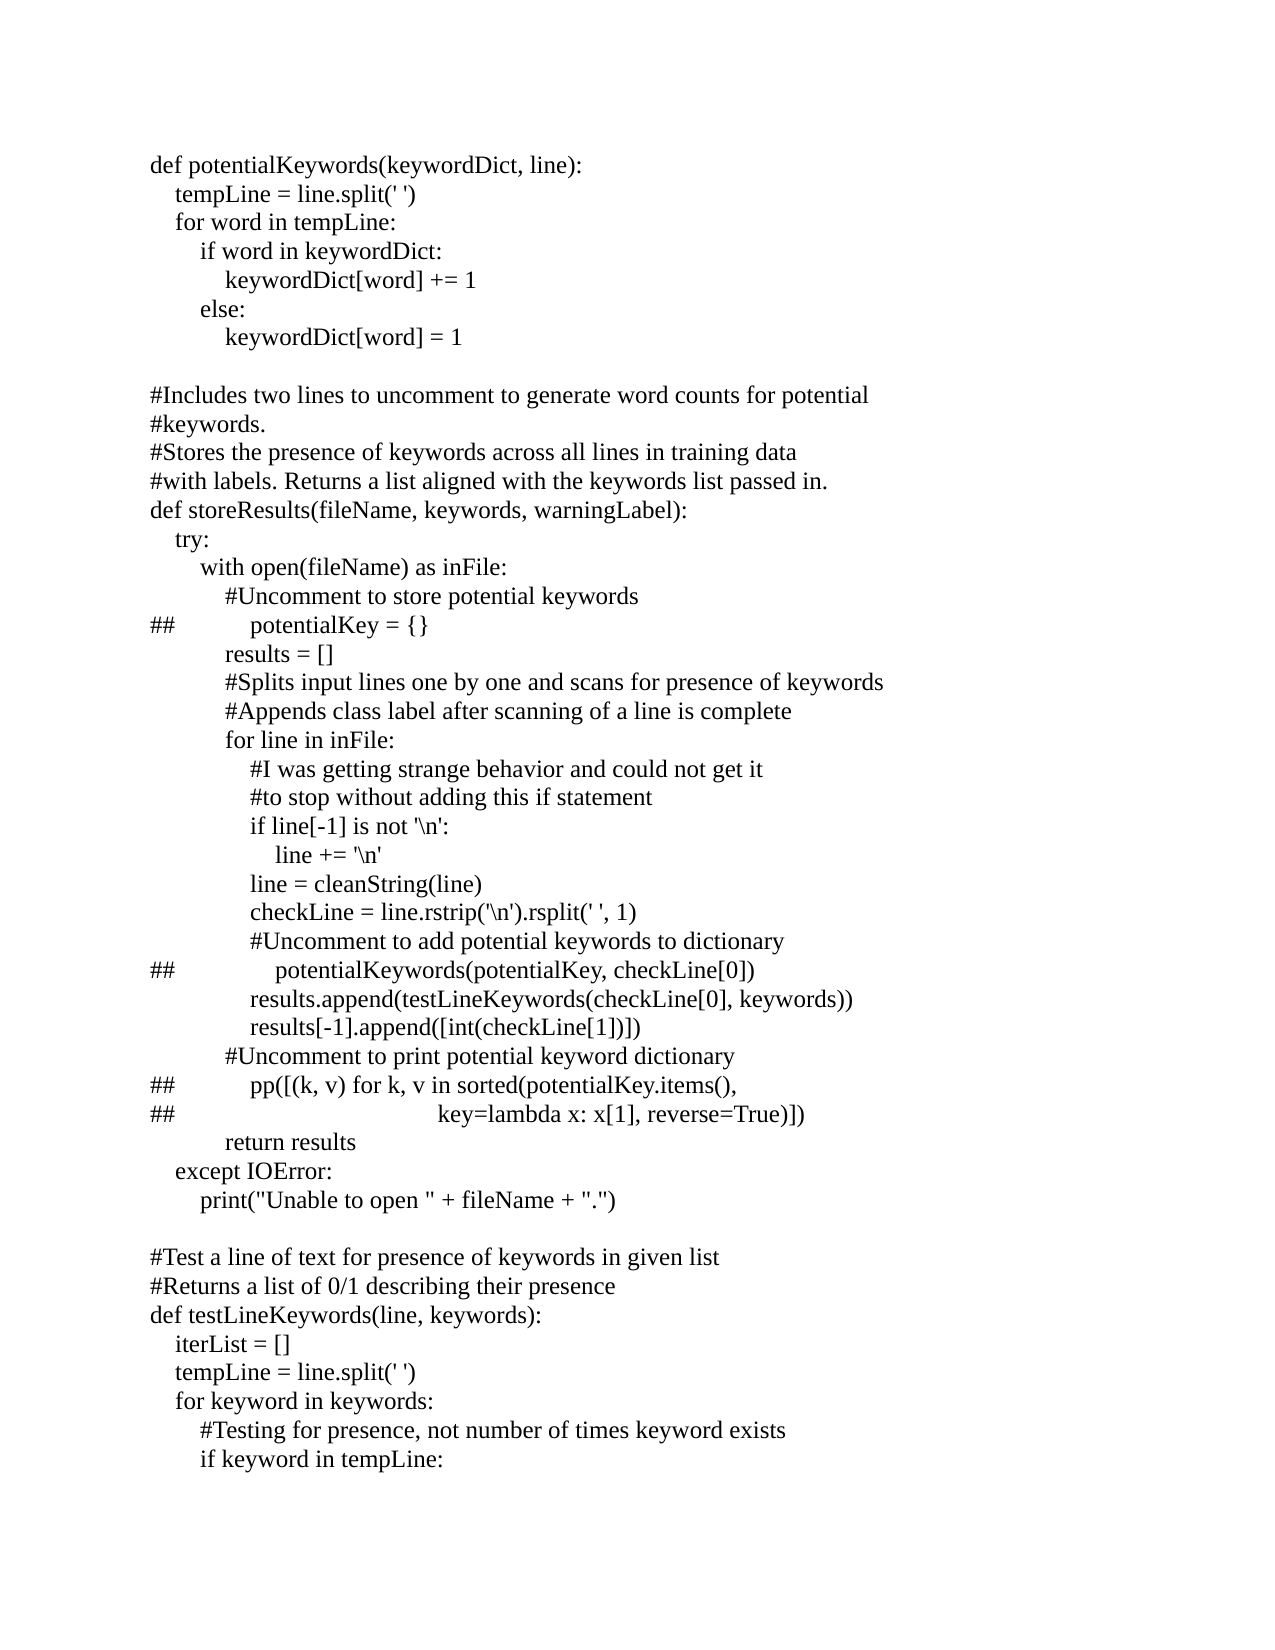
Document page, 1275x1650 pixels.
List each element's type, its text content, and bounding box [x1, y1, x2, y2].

text checkLine = line.rstrip('\n').rsplit(' ', 1) [150, 897, 1125, 926]
text ## pp([(k, v) for k, v in sorted(potentialKey.items(), [150, 1070, 1125, 1099]
text #Uncomment to add potential keywords to dictionary [150, 926, 1125, 955]
text tempLine = line.split(' ') [150, 1357, 1125, 1386]
text else: [150, 294, 1125, 322]
text #keywords. [150, 409, 1125, 437]
text print("Unable to open " + fileName + ".") [150, 1185, 1125, 1214]
text keywordDict[word] += 1 [150, 265, 1125, 294]
text tempLine = line.split(' ') [150, 179, 1125, 207]
text #Appends class label after scanning of a line is complete [150, 696, 1125, 725]
text if word in keywordDict: [150, 236, 1125, 265]
text for word in tempLine: [150, 207, 1125, 236]
text #Uncomment to store potential keywords [150, 581, 1125, 610]
text def storeResults(fileName, keywords, warningLabel): [150, 495, 1125, 524]
text #Includes two lines to uncomment to generate word counts for potential [150, 380, 1125, 409]
text results[-1].append([int(checkLine[1])]) [150, 1012, 1125, 1041]
text with open(fileName) as inFile: [150, 552, 1125, 581]
text #I was getting strange behavior and could not get it [150, 754, 1125, 782]
text keywordDict[word] = 1 [150, 322, 1125, 351]
text results.append(testLineKeywords(checkLine[0], keywords)) [150, 984, 1125, 1012]
text return results [150, 1127, 1125, 1156]
text #Splits input lines one by one and scans for presence of keywords [150, 667, 1125, 696]
text #Stores the presence of keywords across all lines in training data [150, 437, 1125, 466]
text line = cleanString(line) [150, 869, 1125, 897]
text for keyword in keywords: [150, 1386, 1125, 1415]
text def potentialKeywords(keywordDict, line): [150, 150, 1125, 179]
text if keyword in tempLine: [150, 1444, 1125, 1472]
text if line[-1] is not '\n': [150, 811, 1125, 840]
text def testLineKeywords(line, keywords): [150, 1300, 1125, 1329]
text try: [150, 524, 1125, 552]
text #Returns a list of 0/1 describing their presence [150, 1271, 1125, 1300]
text line += '\n' [150, 840, 1125, 869]
text #with labels. Returns a list aligned with the keywords list passed in. [150, 466, 1125, 495]
text except IOError: [150, 1156, 1125, 1185]
text #to stop without adding this if statement [150, 782, 1125, 811]
text #Uncomment to print potential keyword dictionary [150, 1041, 1125, 1070]
text results = [] [150, 639, 1125, 667]
text iterList = [] [150, 1329, 1125, 1357]
text ## key=lambda x: x[1], reverse=True)]) [150, 1099, 1125, 1127]
text #Testing for presence, not number of times keyword exists [150, 1415, 1125, 1444]
text ## potentialKey = {} [150, 610, 1125, 639]
text for line in inFile: [150, 725, 1125, 754]
text ## potentialKeywords(potentialKey, checkLine[0]) [150, 955, 1125, 984]
text #Test a line of text for presence of keywords in given list [150, 1242, 1125, 1271]
